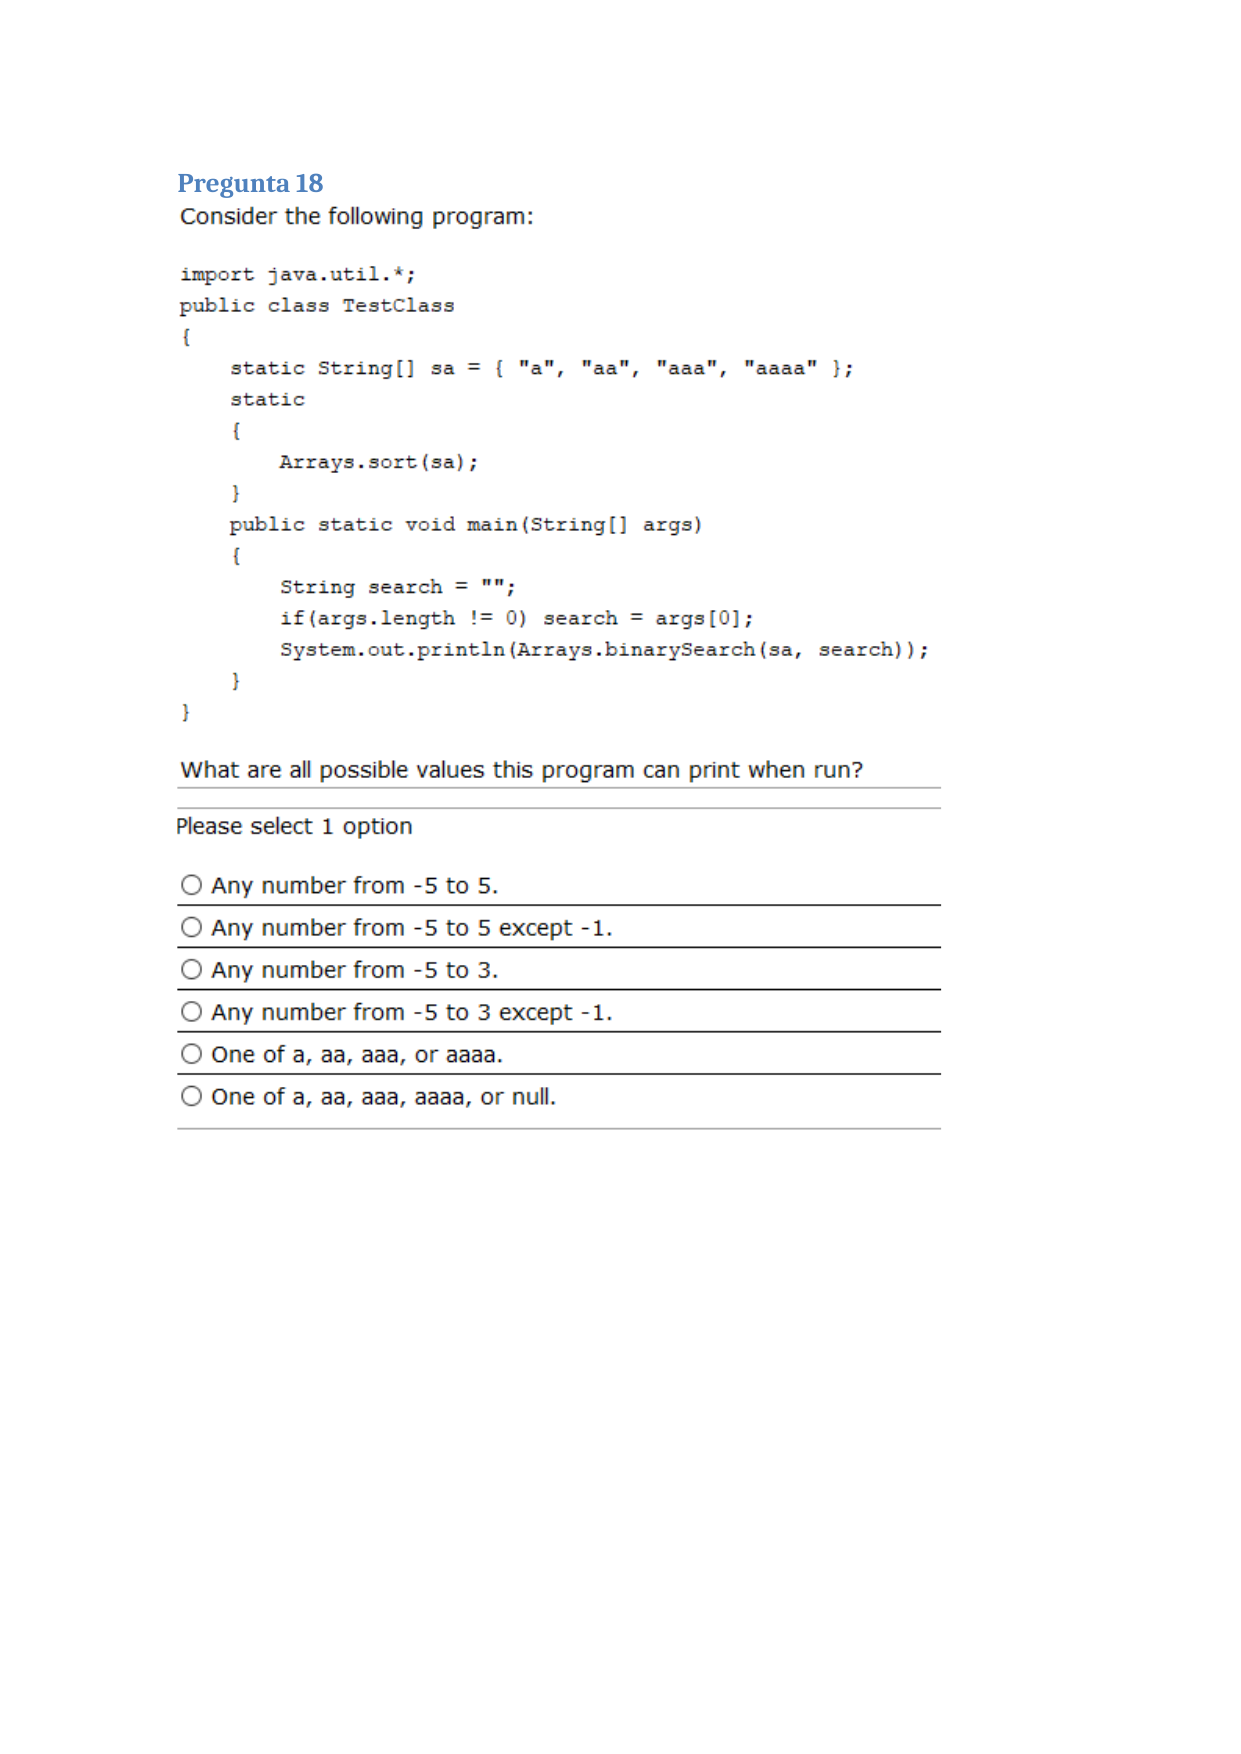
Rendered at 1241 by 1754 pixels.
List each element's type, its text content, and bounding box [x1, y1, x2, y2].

subtitle Pregunta 18 [177, 168, 1063, 199]
picture [177, 204, 942, 1147]
